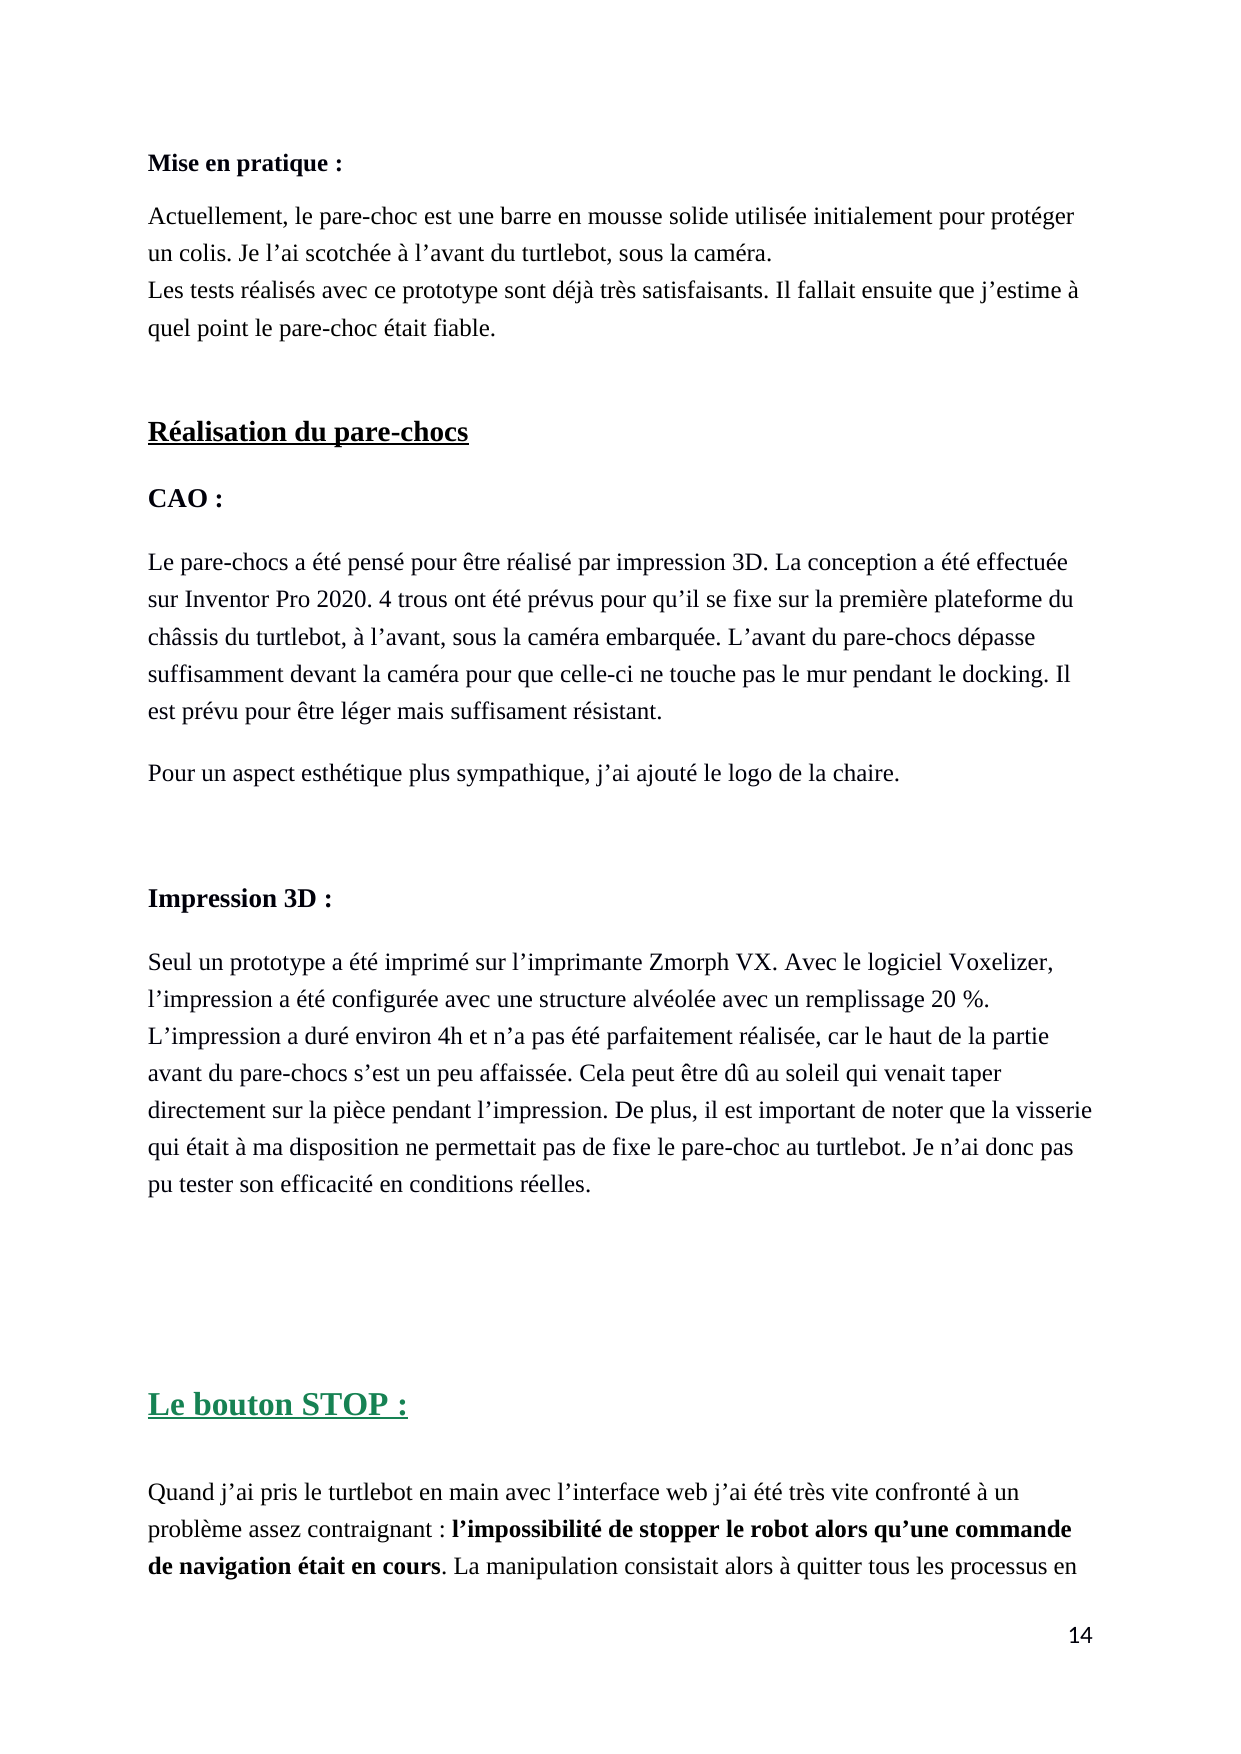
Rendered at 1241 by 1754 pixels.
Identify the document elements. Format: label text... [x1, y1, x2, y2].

text Pour un aspect esthétique plus sympathique, j’ai ajouté le logo de la chaire. [148, 758, 1092, 787]
text Les tests réalisés avec ce prototype sont déjà très satisfaisants. Il fallait ensuite que j’estime à quel point le pare-choc était fiable. [148, 276, 1092, 341]
text CAO : [148, 482, 1092, 513]
text Mise en pratique : [148, 148, 1092, 176]
text Le pare-chocs a été pensé pour être réalisé par impression 3D. La conception a été effectuée sur Inventor Pro 2020. 4 trous ont été prévus pour qu’il se fixe sur la première plateforme du châssis du turtlebot, à l’avant, sous la caméra embarquée. L’avant du pare-chocs dépasse suffisamment devant la caméra pour que celle-ci ne touche pas le mur pendant le docking. Il est prévu pour être léger mais suffisament résistant. [148, 547, 1092, 724]
text Le bouton STOP : [148, 1384, 1092, 1422]
text Seul un prototype a été imprimé sur l’imprimante Zmorph VX. Avec le logiciel Voxelizer, l’impression a été configurée avec une structure alvéolée avec un remplissage 20 %. L’impression a duré environ 4h et n’a pas été parfaitement réalisée, car le haut de la partie avant du pare-chocs s’est un peu affaissée. Cela peut être dû au soleil qui venait taper directement sur la pièce pendant l’impression. De plus, il est important de noter que la visserie qui était à ma disposition ne permettait pas de fixe le pare-choc au turtlebot. Je n’ai donc pas pu tester son efficacité en conditions réelles. [148, 947, 1092, 1198]
text Impression 3D : [148, 882, 1092, 913]
text Actuellement, le pare-choc est une barre en mousse solide utilisée initialement pour protéger un colis. Je l’ai scotchée à l’avant du turtlebot, sous la caméra. [148, 201, 1092, 267]
text Réalisation du pare-chocs [148, 414, 1092, 448]
text Quand j’ai pris le turtlebot en main avec l’interface web j’ai été très vite confronté à un problème assez contraignant : l’impossibilité de stopper le robot alors qu’une commande de navigation était en cours. La manipulation consistait alors à quitter tous les processus en [148, 1477, 1092, 1579]
